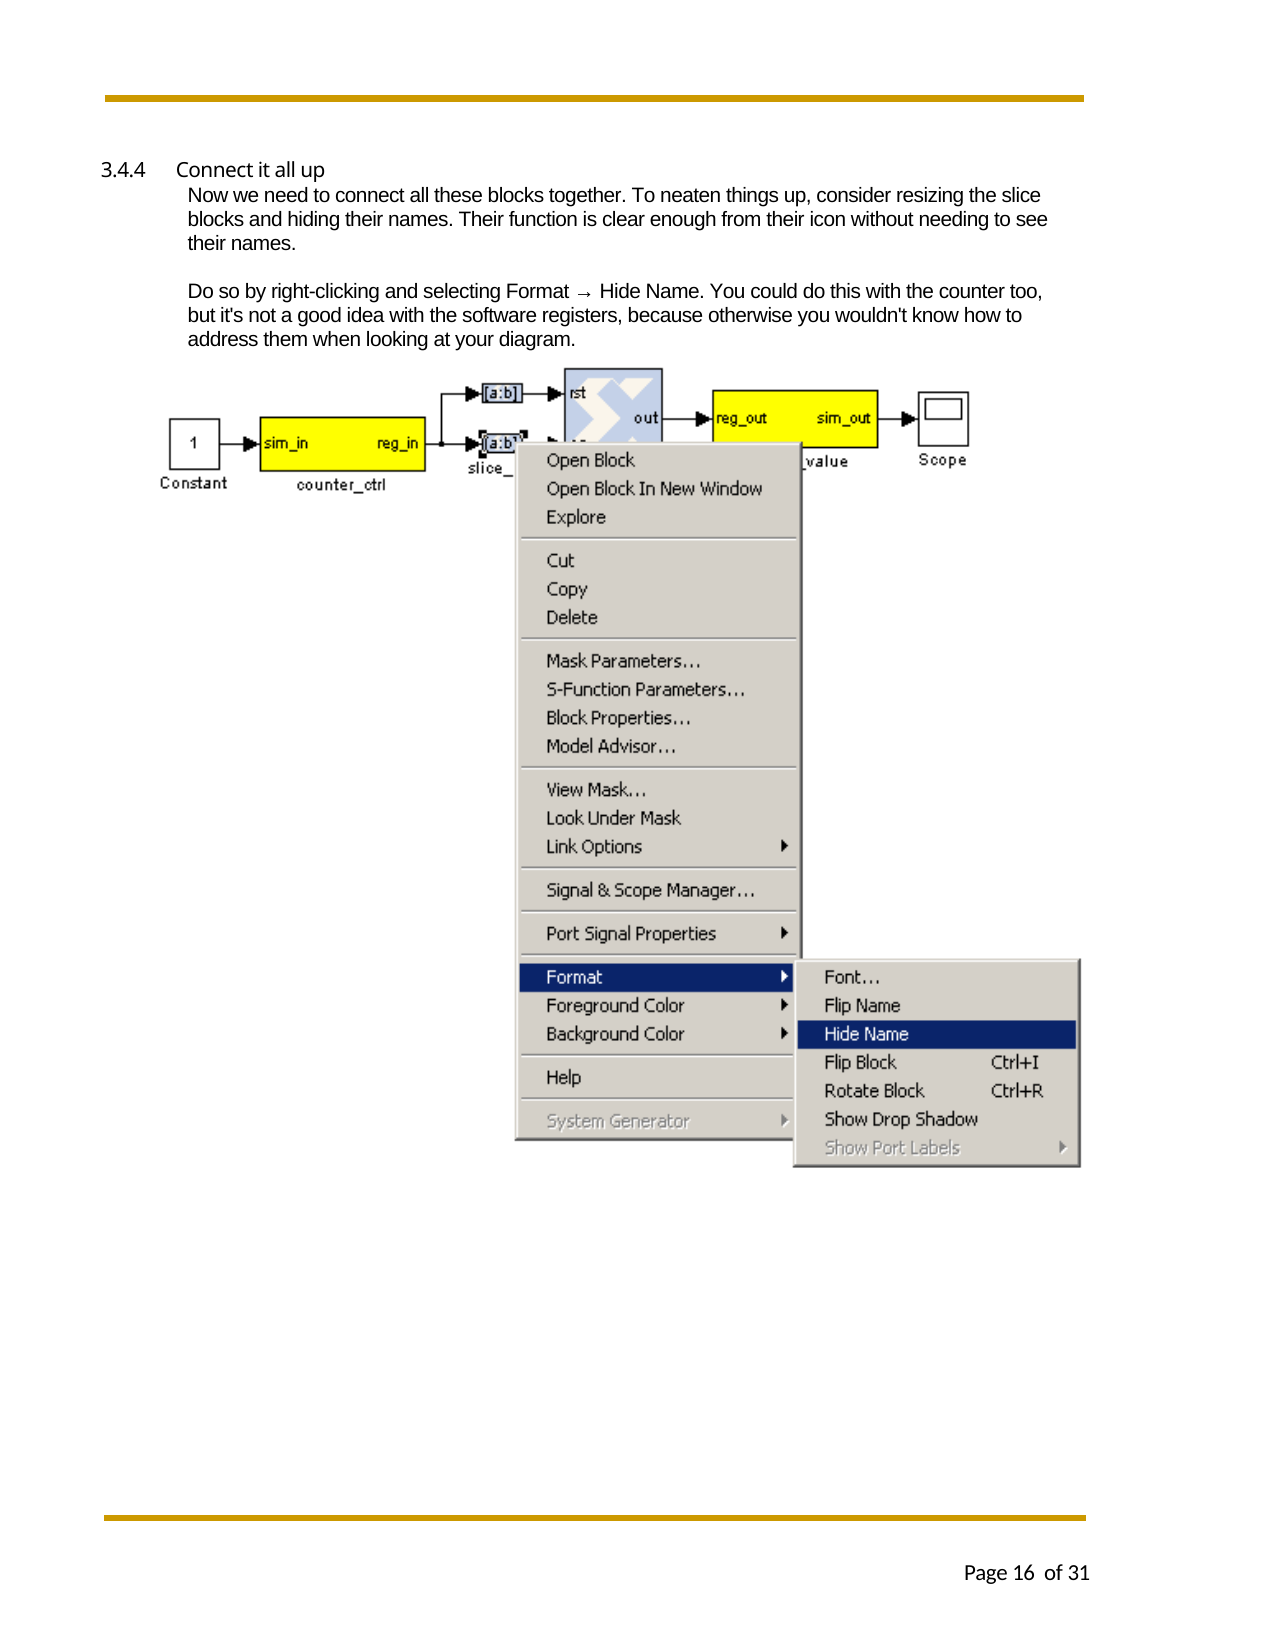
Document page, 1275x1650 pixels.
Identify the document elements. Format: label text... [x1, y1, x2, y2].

picture [153, 351, 1096, 1178]
subtitle Connect it all up [101, 155, 1062, 183]
text Do so by right-clicking and selecting Format → Hide Name. You could do this with the counter too, but it's not a good idea with the software registers, because otherwise you wouldn't know how to address them when looking at your diagram. [187, 279, 1062, 351]
text Now we need to connect all these blocks together. To neaten things up, consider resizing the slice blocks and hiding their names. Their function is clear enough from their icon without needing to see their names. [187, 183, 1062, 255]
